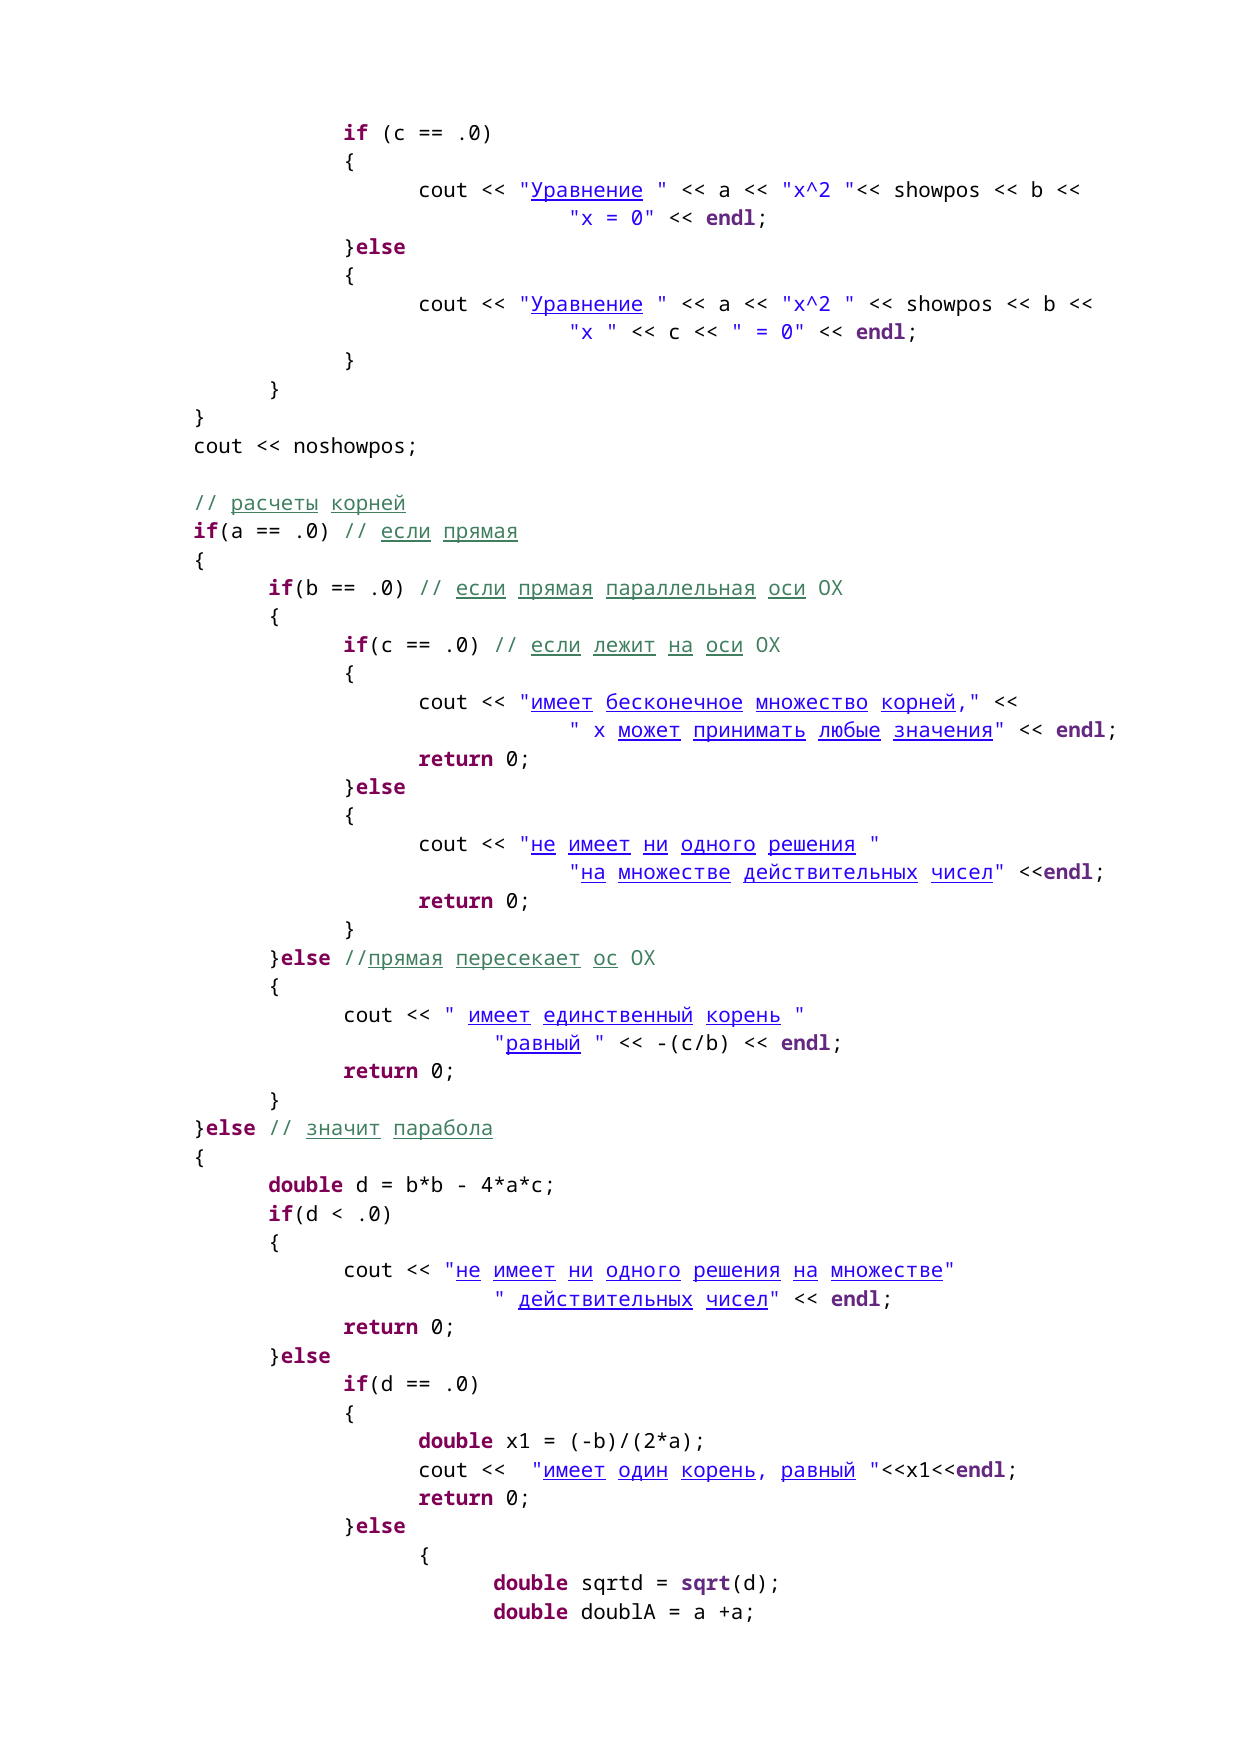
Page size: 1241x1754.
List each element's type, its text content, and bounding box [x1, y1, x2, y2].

text }else [118, 772, 1122, 801]
text double d = b*b - 4*a*c; [118, 1170, 1122, 1199]
text if(d == .0) [118, 1369, 1122, 1398]
text " x может принимать любые значения" << endl; [118, 715, 1122, 744]
text cout << noshowpos; [118, 431, 1122, 459]
text double x1 = (-b)/(2*a); [118, 1426, 1122, 1455]
text { [118, 658, 1122, 687]
text } [118, 1085, 1122, 1113]
text return 0; [118, 1057, 1122, 1085]
text return 0; [118, 1312, 1122, 1341]
text double doublA = a +a; [118, 1597, 1122, 1625]
text cout << "Уравнение " << a << "x^2 " << showpos << b << [118, 289, 1122, 317]
text { [118, 1540, 1122, 1568]
text if(d < .0) [118, 1199, 1122, 1227]
text cout << " имеет единственный корень " [118, 1000, 1122, 1028]
text "x " << c << " = 0" << endl; [118, 317, 1122, 346]
text { [118, 260, 1122, 289]
text return 0; [118, 1483, 1122, 1512]
text cout << "Уравнение " << a << "x^2 "<< showpos << b << [118, 175, 1122, 203]
text double sqrtd = sqrt(d); [118, 1568, 1122, 1597]
text { [118, 801, 1122, 829]
text { [118, 545, 1122, 573]
text }else // значит парабола [118, 1113, 1122, 1142]
text } [118, 914, 1122, 943]
text cout << "имеет один корень, равный "<<x1<<endl; [118, 1455, 1122, 1483]
text "x = 0" << endl; [118, 203, 1122, 232]
text "на множестве действительных чисел" <<endl; [118, 857, 1122, 886]
text "равный " << -(c/b) << endl; [118, 1028, 1122, 1057]
text { [118, 1142, 1122, 1170]
text }else [118, 1341, 1122, 1369]
text } [118, 346, 1122, 374]
text }else [118, 232, 1122, 260]
text if(c == .0) // если лежит на оси OX [118, 630, 1122, 658]
text cout << "имеет бесконечное множество корней," << [118, 687, 1122, 715]
text return 0; [118, 744, 1122, 772]
text { [118, 147, 1122, 175]
text { [118, 1398, 1122, 1426]
text } [118, 374, 1122, 402]
text { [118, 1227, 1122, 1256]
text return 0; [118, 886, 1122, 914]
text if(a == .0) // если прямая [118, 516, 1122, 545]
text if(b == .0) // если прямая параллельная оси OX [118, 573, 1122, 602]
text if (c == .0) [118, 118, 1122, 147]
text cout << "не имеет ни одного решения " [118, 829, 1122, 857]
text }else [118, 1512, 1122, 1540]
text " действительных чисел" << endl; [118, 1284, 1122, 1312]
text // расчеты корней [118, 488, 1122, 516]
text { [118, 602, 1122, 630]
text } [118, 402, 1122, 431]
text { [118, 971, 1122, 1000]
text }else //прямая пересекает ос OX [118, 943, 1122, 971]
text cout << "не имеет ни одного решения на множестве" [118, 1256, 1122, 1284]
